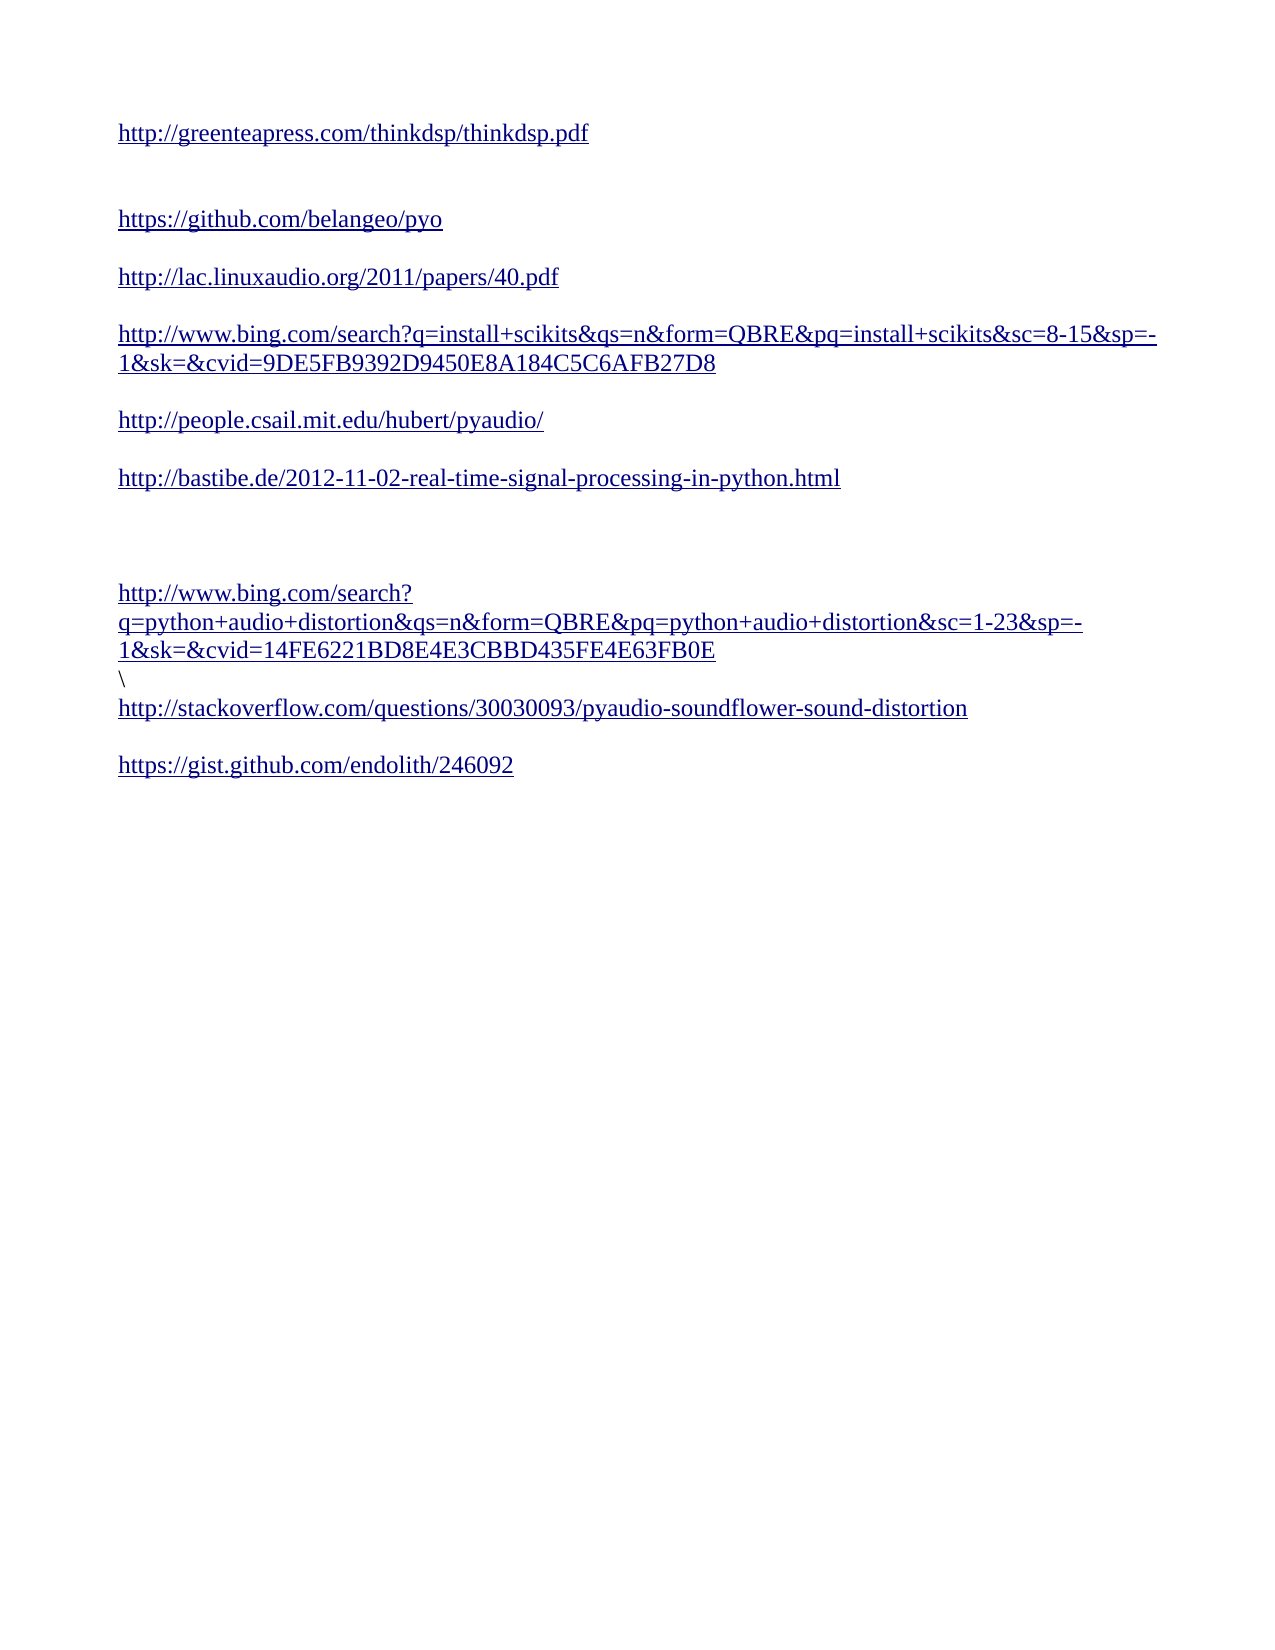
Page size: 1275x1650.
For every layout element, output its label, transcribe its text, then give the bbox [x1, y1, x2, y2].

text http://bastibe.de/2012-11-02-real-time-signal-processing-in-python.html [118, 463, 1157, 492]
text http://greenteapress.com/thinkdsp/thinkdsp.pdf [118, 118, 1157, 147]
text 1&sk=&cvid=9DE5FB9392D9450E8A184C5C6AFB27D8 [118, 346, 1157, 377]
text http://stackoverflow.com/questions/30030093/pyaudio-soundflower-sound-distortion [118, 693, 1157, 722]
text http://www.bing.com/search?q=python+audio+distortion&qs=n&form=QBRE&pq=python+audio+distortion&sc=1-23&sp=-1&sk=&cvid=14FE6221BD8E4E3CBBD435FE4E63FB0E [118, 578, 1157, 664]
text http://lac.linuxaudio.org/2011/papers/40.pdf [118, 262, 1157, 291]
text http://www.bing.com/search?q=install+scikits&qs=n&form=QBRE&pq=install+scikits&sc=8-15&sp=- [118, 319, 1157, 344]
text http://people.csail.mit.edu/hubert/pyaudio/ [118, 406, 1157, 434]
text \ [118, 664, 1157, 693]
text https://gist.github.com/endolith/246092 [118, 751, 1157, 779]
text https://github.com/belangeo/pyo [118, 204, 1157, 233]
